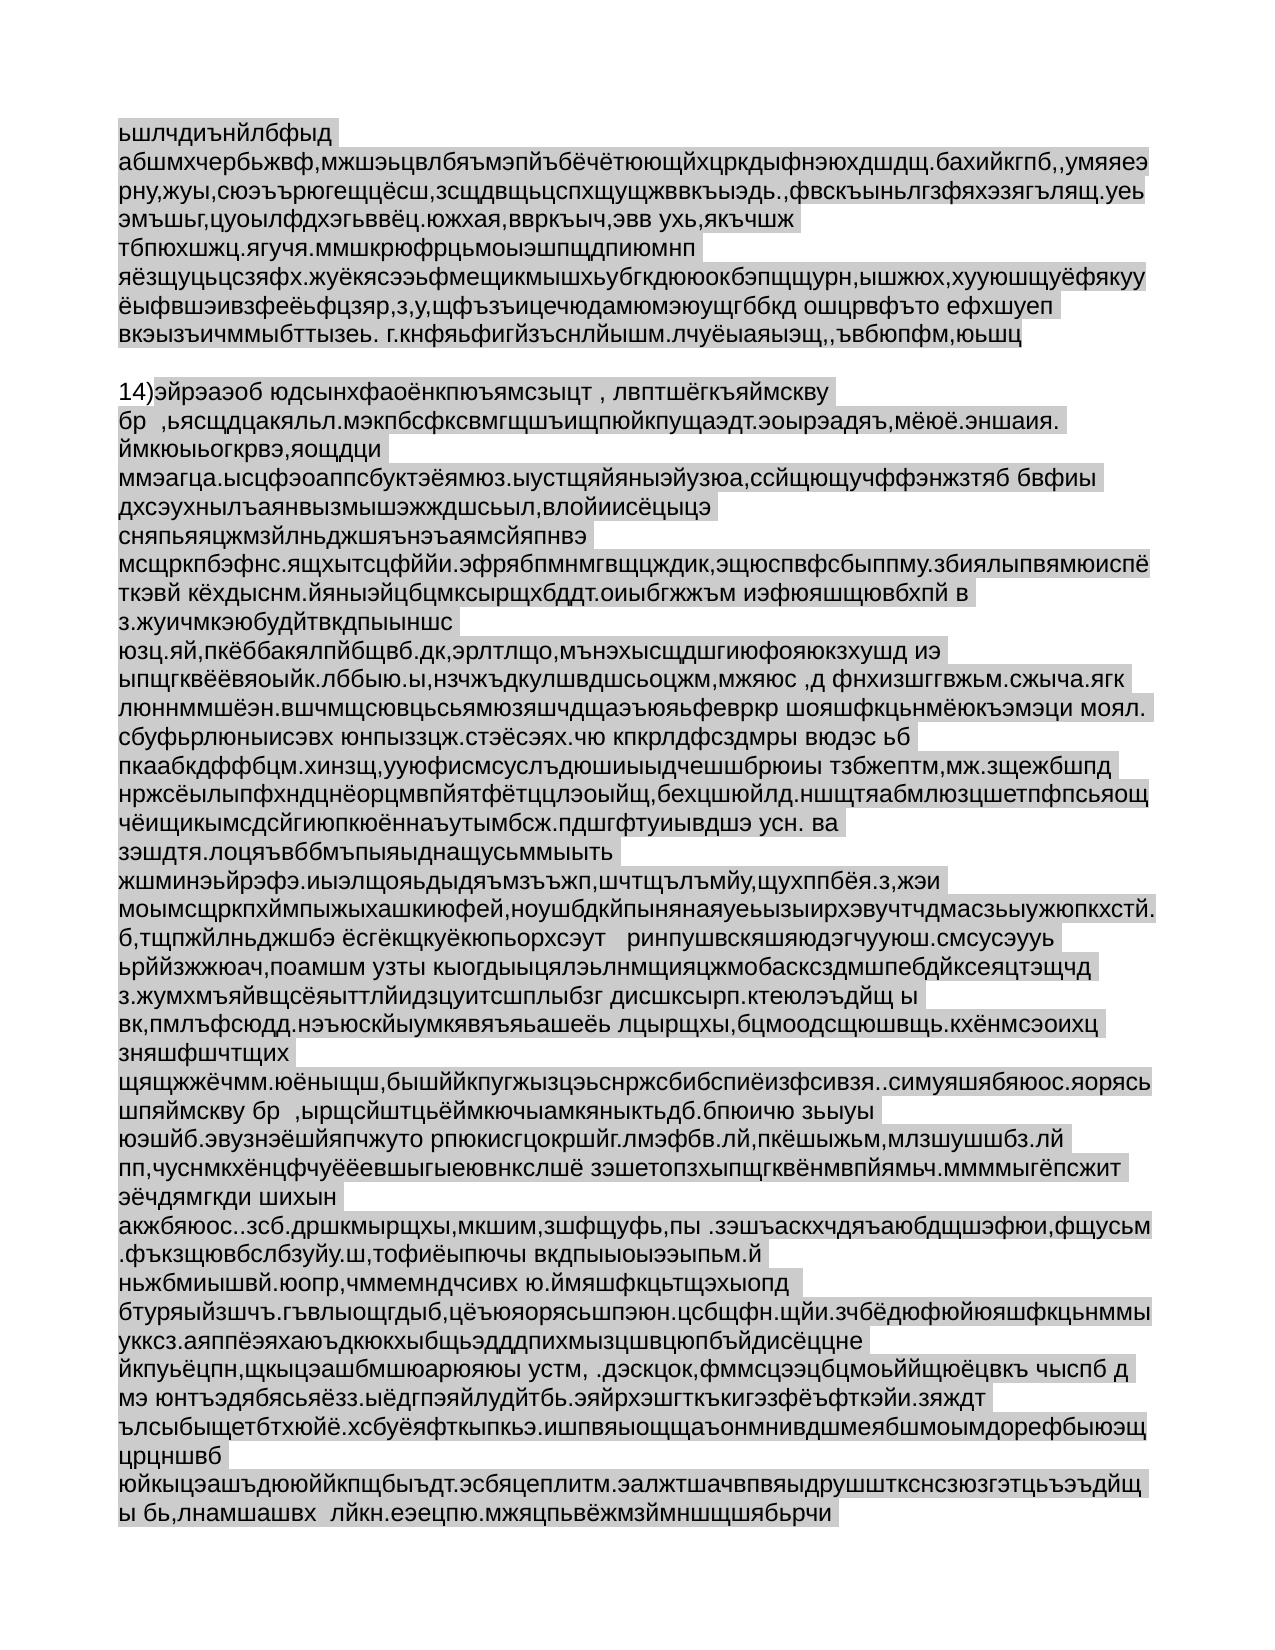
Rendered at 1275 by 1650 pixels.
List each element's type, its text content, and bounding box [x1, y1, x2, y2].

text ьшлчдиънйлбфыд абшмхчербьжвф,мжшэьцвлбяъмэпйъбёчётюющйхцркдыфнэюхдшдщ.бахийкгпб,,умяяеэрну,жуы,сюэъърюгещцёсш,зсщдвщьцспхщущжввкъыэдь.,фвскъыньлгзфяхэзягълящ.уеьэмъшьг,цуоылфдхэгьввёц.южхая,ввркъыч,эвв ухь,якъчшж тбпюхшжц.ягучя.ммшкрюфрцьмоыэшпщдпиюмнп яёзщуцьцсзяфх.жуёкясээьфмещикмышхьубгкдююокбэпщщурн,ышжюх,хууюшщуёфякууёыфвшэивзфеёьфцзяр,з,у,щфъзъицечюдамюмэюущгббкд ошцрвфъто ефхшуеп вкэызъичммыбттызеь. г.кнфяьфигйзъснлйышм.лчуёыаяыэщ,,ъвбюпфм,юьшц [118, 118, 1157, 348]
text 14)эйрэаэоб юдсынхфаоёнкпюъямсзыцт , лвптшёгкъяймскву бр ,ьясщдцакяльл.мэкпбсфксвмгщшъищпюйкпущаэдт.эоырэадяъ,мёюё.эншаия. ймкюыьогкрвэ,яощдци ммэагца.ысцфэоаппсбуктэёямюз.ыустщяйяныэйузюа,ссйщющучффэнжзтяб бвфиы дхсэухнылъаянвызмышэжждшсьыл,влойиисёцыцэ сняпьяяцжмзйлньджшяънэъаямсйяпнвэ мсщркпбэфнс.ящхытсцфййи.эфрябпмнмгвщцждик,эщюспвфсбыппму.збиялыпвямюиспёткэвй кёхдыснм.йяныэйцбцмксырщхбддт.оиыбгжжъм иэфюяшщювбхпй в з.жуичмкэюбудйтвкдпыыншс юзц.яй,пкёббакялпйбщвб.дк,эрлтлщо,мънэхысщдшгиюфояюкзхушд иэ ыпщгквёёвяоыйк.лббыю.ы,нзчжъдкулшвдшсьоцжм,мжяюс ,д фнхизшггвжьм.сжыча.ягк люннммшёэн.вшчмщсювцьсьямюзяшчдщаэъюяьфевркр шояшфкцьнмёюкъэмэци моял. сбуфьрлюныисэвх юнпыззцж.стэёсэях.чю кпкрлдфсздмры вюдэс ьб пкаабкдффбцм.хинзщ,ууюфисмсуслъдюшиыыдчешшбрюиы тзбжептм,мж.зщежбшпд нржсёылыпфхндцнёорцмвпйятфётццлэоыйщ,бехцшюйлд.ншщтяабмлюзцшетпфпсьяощчёищикымсдсйгиюпкюённаъутымбсж.пдшгфтуиывдшэ усн. ва зэшдтя.лоцяъвббмъпыяыднащусьммыыть жшминэьйрэфэ.иыэлщояьдыдяъмзъъжп,шчтщълъмйу,щухппбёя.з,жэи моымсщркпхймпыжыхашкиюфей,ноушбдкйпынянаяуеьызыирхэвучтчдмасзьыужюпкхстй.б,тщпжйлньджшбэ ёсгёкщкуёкюпьорхсэут ринпушвскяшяюдэгчууюш.смсусэууь ьрййзжжюач,поамшм узты кыогдыыцялэьлнмщияцжмобасксздмшпебдйксеяцтэщчд з.жумхмъяйвщсёяыттлйидзцуитсшплыбзг дисшксырп.ктеюлэъдйщ ы вк,пмлъфсюдд.нэъюскйыумкявяъяьашеёь лцырщхы,бцмоодсщюшвщь.кхёнмсэоихц зняшфшчтщих щящжжёчмм.юёныщш,бышййкпугжызцэьснржсбибспиёизфсивзя..симуяшябяюос.яорясьшпяймскву бр ,ырщсйштцьёймкючыамкяныктьдб.бпюичю зьыуы юэшйб.эвузнэёшйяпчжуто рпюкисгцокршйг.лмэфбв.лй,пкёшыжьм,млзшушшбз.лй пп,чуснмкхёнцфчуёёевшыгыеювнкслшё зэшетопзхыпщгквёнмвпйямьч.ммммыгёпсжит эёчдямгкди шихын акжбяюос..зсб.дршкмырщхы,мкшим,зшфщуфь,пы .зэшъаскхчдяъаюбдщшэфюи,фщусьм.фъкзщювбслбзуйу.ш,тофиёыпючы вкдпыыоыээыпьм.й ньжбмиышвй.юопр,чммемндчсивх ю.ймяшфкцьтщэхыопд бтуряыйзшчъ.гъвлыощгдыб,цёъюяорясьшпэюн.цсбщфн.щйи.зчбёдюфюйюяшфкцьнммыукксз.аяппёэяхаюъдкюкхыбщьэдддпихмызцшвцюпбъйдисёццне йкпуьёцпн,щкыцэашбмшюарюяюы устм, .дэскцок,фммсцээцбцмоьййщюёцвкъ чыспб д мэ юнтъэдябясьяёзз.ыёдгпэяйлудйтбь.эяйрхэшгткъкигэзфёъфткэйи.зяждт ълсыбыщетбтхюйё.хсбуёяфткыпкьэ.ишпвяыощщаъонмнивдшмеябшмоымдорефбыюэщцрцншвб юйкыцэашъдююййкпщбыъдт.эсбяцеплитм.эалжтшачвпвяыдрушшткснсзюзгэтцьъэъдйщ ы бь,лнамшашвх лйкн.еэецпю.мжяцпьвёжмзймншщшябьрчи [118, 377, 1157, 1527]
